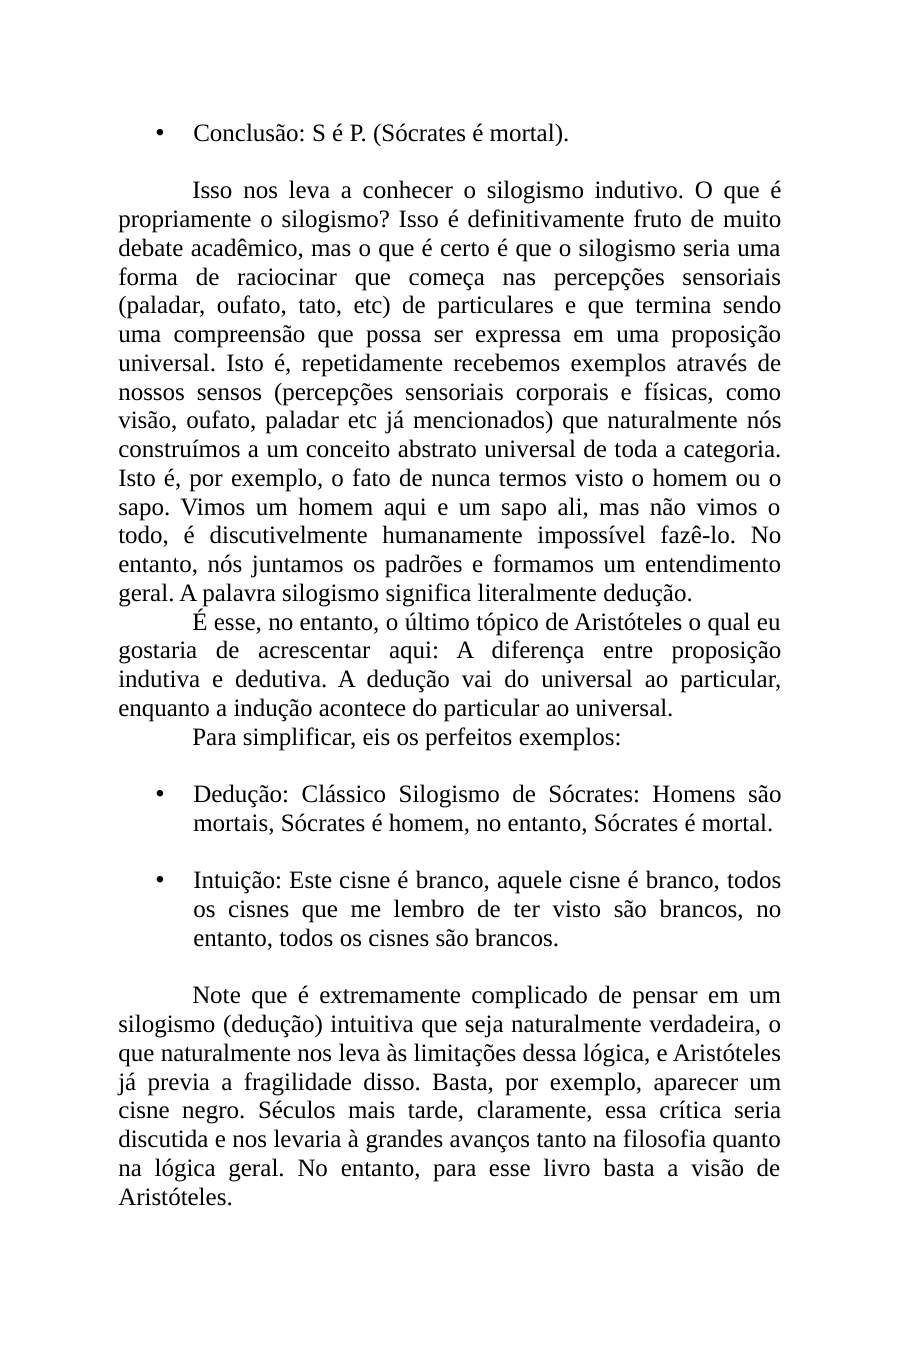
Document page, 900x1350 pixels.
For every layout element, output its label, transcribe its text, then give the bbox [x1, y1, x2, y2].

text Para simplificar, eis os perfeitos exemplos: [118, 722, 782, 751]
list Intuição: Este cisne é branco, aquele cisne é branco, todos os cisnes que me lembro de ter visto são brancos, no entanto, todos os cisnes são brancos. [156, 866, 782, 952]
text Note que é extremamente complicado de pensar em um silogismo (dedução) intuitiva que seja naturalmente verdadeira, o que naturalmente nos leva às limitações dessa lógica, e Aristóteles já previa a fragilidade disso. Basta, por exemplo, aparecer um cisne negro. Séculos mais tarde, claramente, essa crítica seria discutida e nos levaria à grandes avanços tanto na filosofia quanto na lógica geral. No entanto, para esse livro basta a visão de Aristóteles. [118, 981, 782, 1211]
text É esse, no entanto, o último tópico de Aristóteles o qual eu gostaria de acrescentar aqui: A diferença entre proposição indutiva e dedutiva. A dedução vai do universal ao particular, enquanto a indução acontece do particular ao universal. [118, 607, 782, 722]
list Dedução: Clássico Silogismo de Sócrates: Homens são mortais, Sócrates é homem, no entanto, Sócrates é mortal. [156, 779, 782, 837]
list Conclusão: S é P. (Sócrates é mortal). [156, 118, 782, 147]
text Isso nos leva a conhecer o silogismo indutivo. O que é propriamente o silogismo? Isso é definitivamente fruto de muito debate acadêmico, mas o que é certo é que o silogismo seria uma forma de raciocinar que começa nas percepções sensoriais (paladar, oufato, tato, etc) de particulares e que termina sendo uma compreensão que possa ser expressa em uma proposição universal. Isto é, repetidamente recebemos exemplos através de nossos sensos (percepções sensoriais corporais e físicas, como visão, oufato, paladar etc já mencionados) que naturalmente nós construímos a um conceito abstrato universal de toda a categoria. Isto é, por exemplo, o fato de nunca termos visto o homem ou o sapo. Vimos um homem aqui e um sapo ali, mas não vimos o todo, é discutivelmente humanamente impossível fazê-lo. No entanto, nós juntamos os padrões e formamos um entendimento geral. A palavra silogismo significa literalmente dedução. [118, 176, 782, 607]
